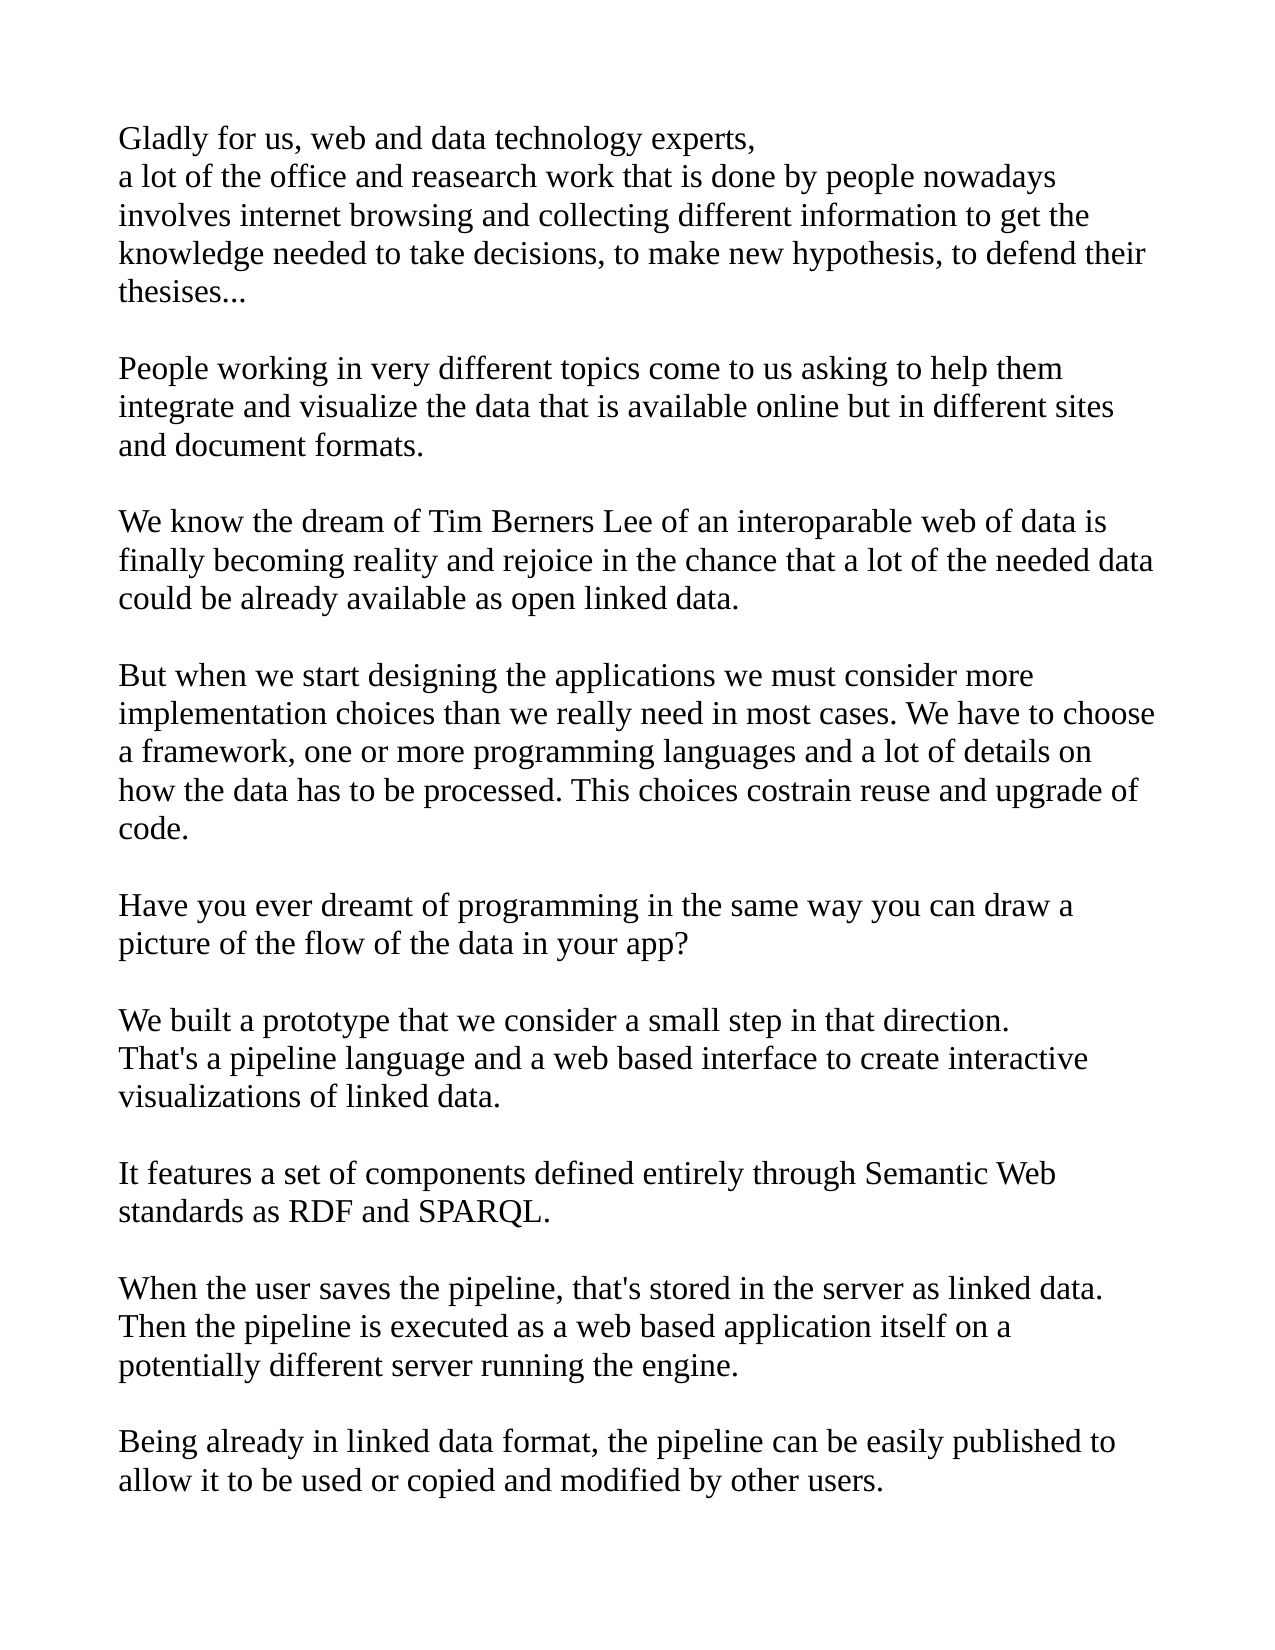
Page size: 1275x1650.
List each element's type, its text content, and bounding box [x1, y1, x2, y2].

text When the user saves the pipeline, that's stored in the server as linked data. [118, 1268, 1157, 1306]
text Being already in linked data format, the pipeline can be easily published to allow it to be used or copied and modified by other users. [118, 1421, 1157, 1498]
text We built a prototype that we consider a small step in that direction. [118, 1000, 1157, 1038]
text But when we start designing the applications we must consider more implementation choices than we really need in most cases. We have to choose a framework, one or more programming languages and a lot of details on how the data has to be processed. This choices costrain reuse and upgrade of code. [118, 655, 1157, 846]
text That's a pipeline language and a web based interface to create interactive visualizations of linked data. [118, 1038, 1157, 1115]
text Gladly for us, web and data technology experts, [118, 118, 1157, 156]
text Have you ever dreamt of programming in the same way you can draw a picture of the flow of the data in your app? [118, 885, 1157, 961]
text a lot of the office and reasearch work that is done by people nowadays involves internet browsing and collecting different information to get the knowledge needed to take decisions, to make new hypothesis, to defend their thesises... [118, 156, 1157, 310]
text Then the pipeline is executed as a web based application itself on a potentially different server running the engine. [118, 1306, 1157, 1383]
text People working in very different topics come to us asking to help them integrate and visualize the data that is available online but in different sites and document formats. [118, 348, 1157, 463]
text It features a set of components defined entirely through Semantic Web standards as RDF and SPARQL. [118, 1153, 1157, 1230]
text We know the dream of Tim Berners Lee of an interoparable web of data is finally becoming reality and rejoice in the chance that a lot of the needed data could be already available as open linked data. [118, 501, 1157, 616]
